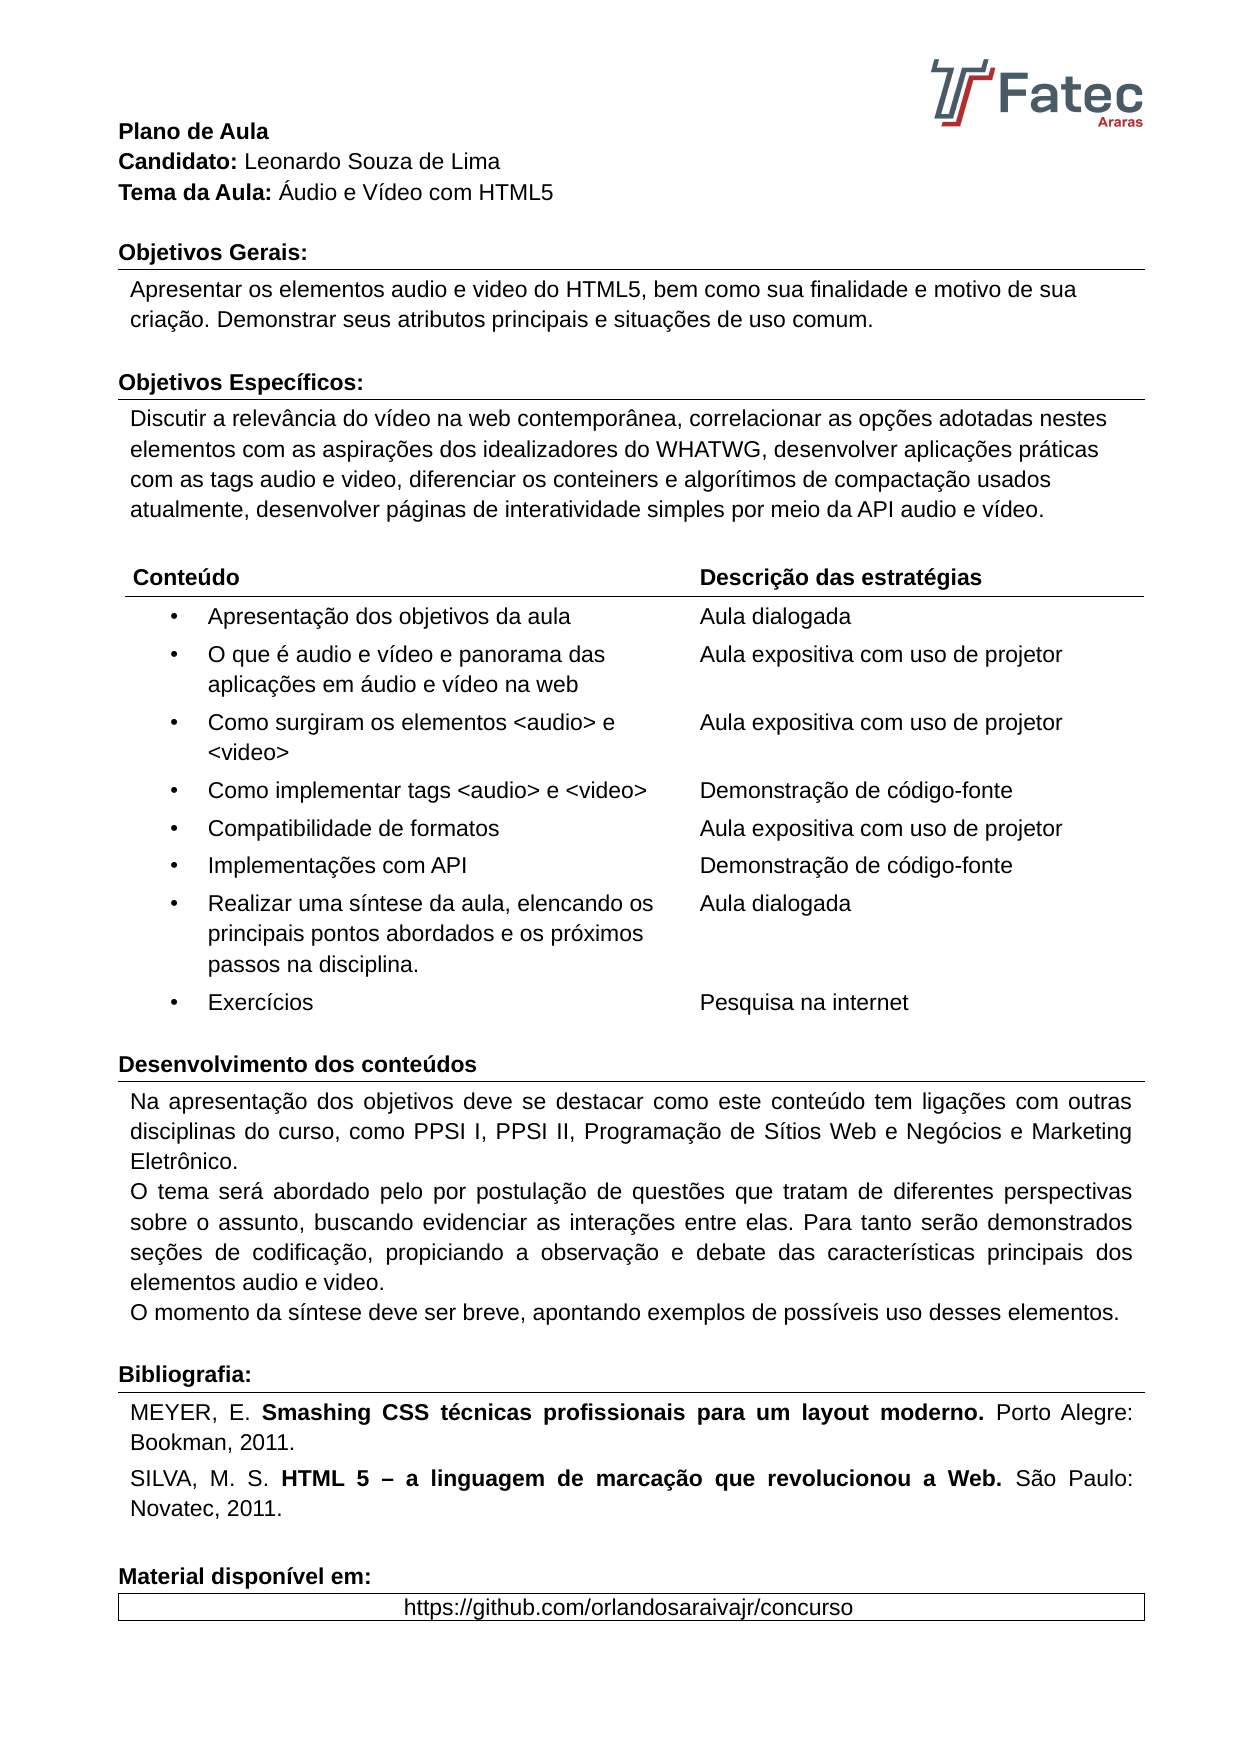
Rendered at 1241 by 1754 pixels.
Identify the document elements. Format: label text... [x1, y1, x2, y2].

table_cell Realizar uma síntese da aula, elencando os principais pontos abordados e os próximos passos na disciplina. [125, 885, 692, 983]
table_header Descrição das estratégias [692, 558, 1144, 596]
table_cell Exercícios [125, 983, 692, 1021]
table_cell Aula dialogada [692, 597, 1144, 635]
text Bibliografia: [118, 1361, 1122, 1388]
table_header MEYER, E. Smashing CSS técnicas profissionais para um layout moderno. Porto Alegre: Bookman, 2011. SILVA, M. S. HTML 5 – a linguagem de marcação que revolucionou a Web. São Paulo: Novatec, 2011. [118, 1393, 1144, 1533]
table_header Na apresentação dos objetivos deve se destacar como este conteúdo tem ligações com outras disciplinas do curso, como PPSI I, PPSI II, Programação de Sítios Web e Negócios e Marketing Eletrônico. O tema será abordado pelo por postulação de questões que tratam de diferentes perspectivas sobre o assunto, buscando evidenciar as interações entre elas. Para tanto serão demonstrados seções de codificação, propiciando a observação e debate das características principais dos elementos audio e video. O momento da síntese deve ser breve, apontando exemplos de possíveis uso desses elementos. [118, 1082, 1144, 1331]
table_cell Demonstração de código-fonte [692, 771, 1144, 809]
table_cell Aula dialogada [692, 885, 1144, 983]
table_cell O que é audio e vídeo e panorama das aplicações em áudio e vídeo na web [125, 635, 692, 703]
table_cell Demonstração de código-fonte [692, 847, 1144, 884]
text Tema da Aula: Áudio e Vídeo com HTML5 [118, 178, 1122, 205]
text Objetivos Gerais: [118, 239, 1122, 265]
table_cell Pesquisa na internet [692, 983, 1144, 1021]
text Material disponível em: [118, 1563, 1122, 1589]
table_cell Aula expositiva com uso de projetor [692, 809, 1144, 847]
text Desenvolvimento dos conteúdos [118, 1051, 1122, 1077]
table_header Discutir a relevância do vídeo na web contemporânea, correlacionar as opções adotadas nestes elementos com as aspirações dos idealizadores do WHATWG, desenvolver aplicações práticas com as tags audio e video, diferenciar os conteiners e algorítimos de compactação usados atualmente, desenvolver páginas de interatividade simples por meio da API audio e vídeo. [118, 400, 1144, 528]
text Objetivos Específicos: [118, 368, 1122, 395]
text Candidato: Leonardo Souza de Lima [118, 148, 1122, 175]
table_cell Como implementar tags <audio> e <video> [125, 771, 692, 809]
table_cell Aula expositiva com uso de projetor [692, 703, 1144, 771]
table_header Conteúdo [125, 558, 692, 596]
table_cell Compatibilidade de formatos [125, 809, 692, 847]
table_header Apresentar os elementos audio e video do HTML5, bem como sua finalidade e motivo de sua criação. Demonstrar seus atributos principais e situações de uso comum. [118, 270, 1144, 338]
table_cell Como surgiram os elementos <audio> e <video> [125, 703, 692, 771]
table_cell Aula expositiva com uso de projetor [692, 635, 1144, 703]
table_cell Implementações com API [125, 847, 692, 884]
table_header https://github.com/orlandosaraivajr/concurso [119, 1594, 1144, 1620]
text Plano de Aula [118, 118, 926, 144]
picture [926, 30, 1150, 162]
table_cell Apresentação dos objetivos da aula [125, 597, 692, 635]
